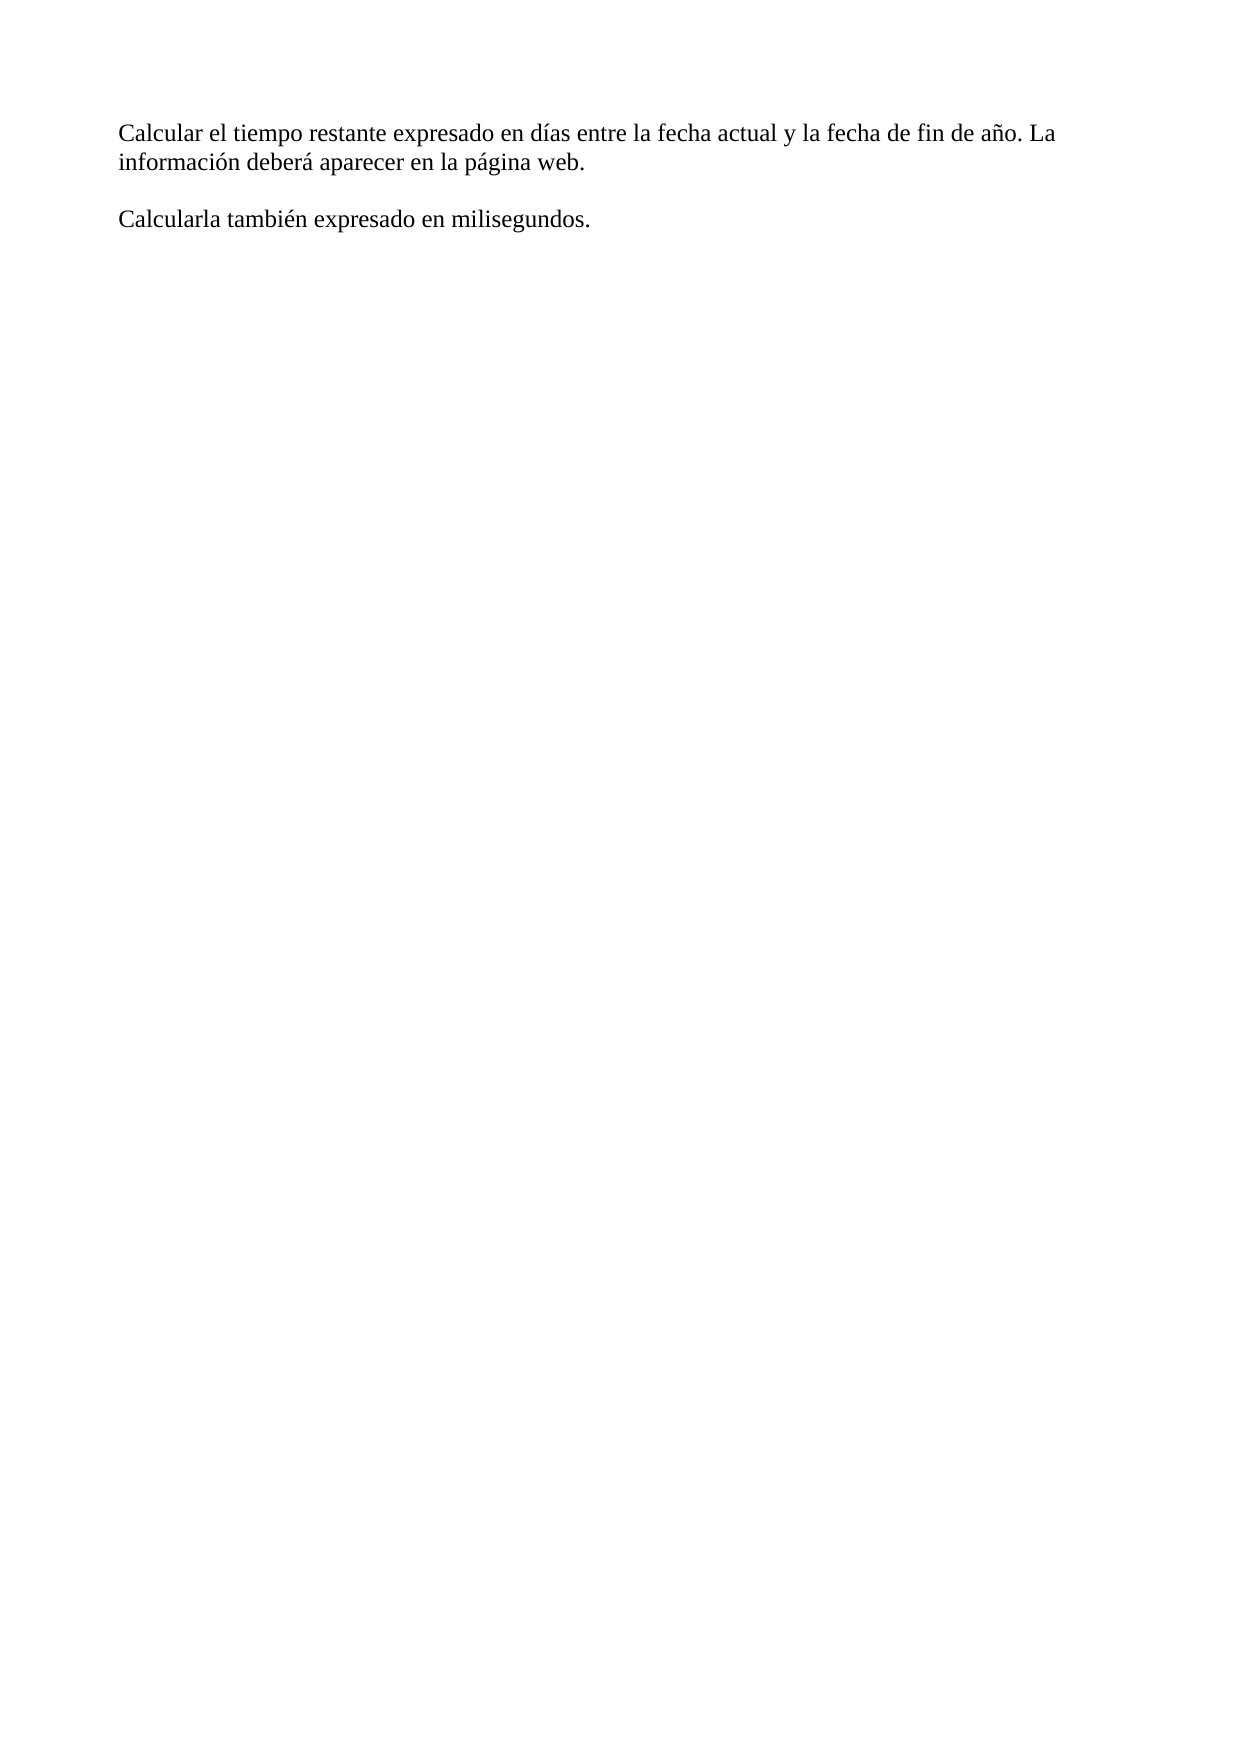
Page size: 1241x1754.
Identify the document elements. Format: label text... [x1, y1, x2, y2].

text Calcularla también expresado en milisegundos. [118, 204, 1122, 233]
text Calcular el tiempo restante expresado en días entre la fecha actual y la fecha de fin de año. La información deberá aparecer en la página web. [118, 118, 1122, 176]
